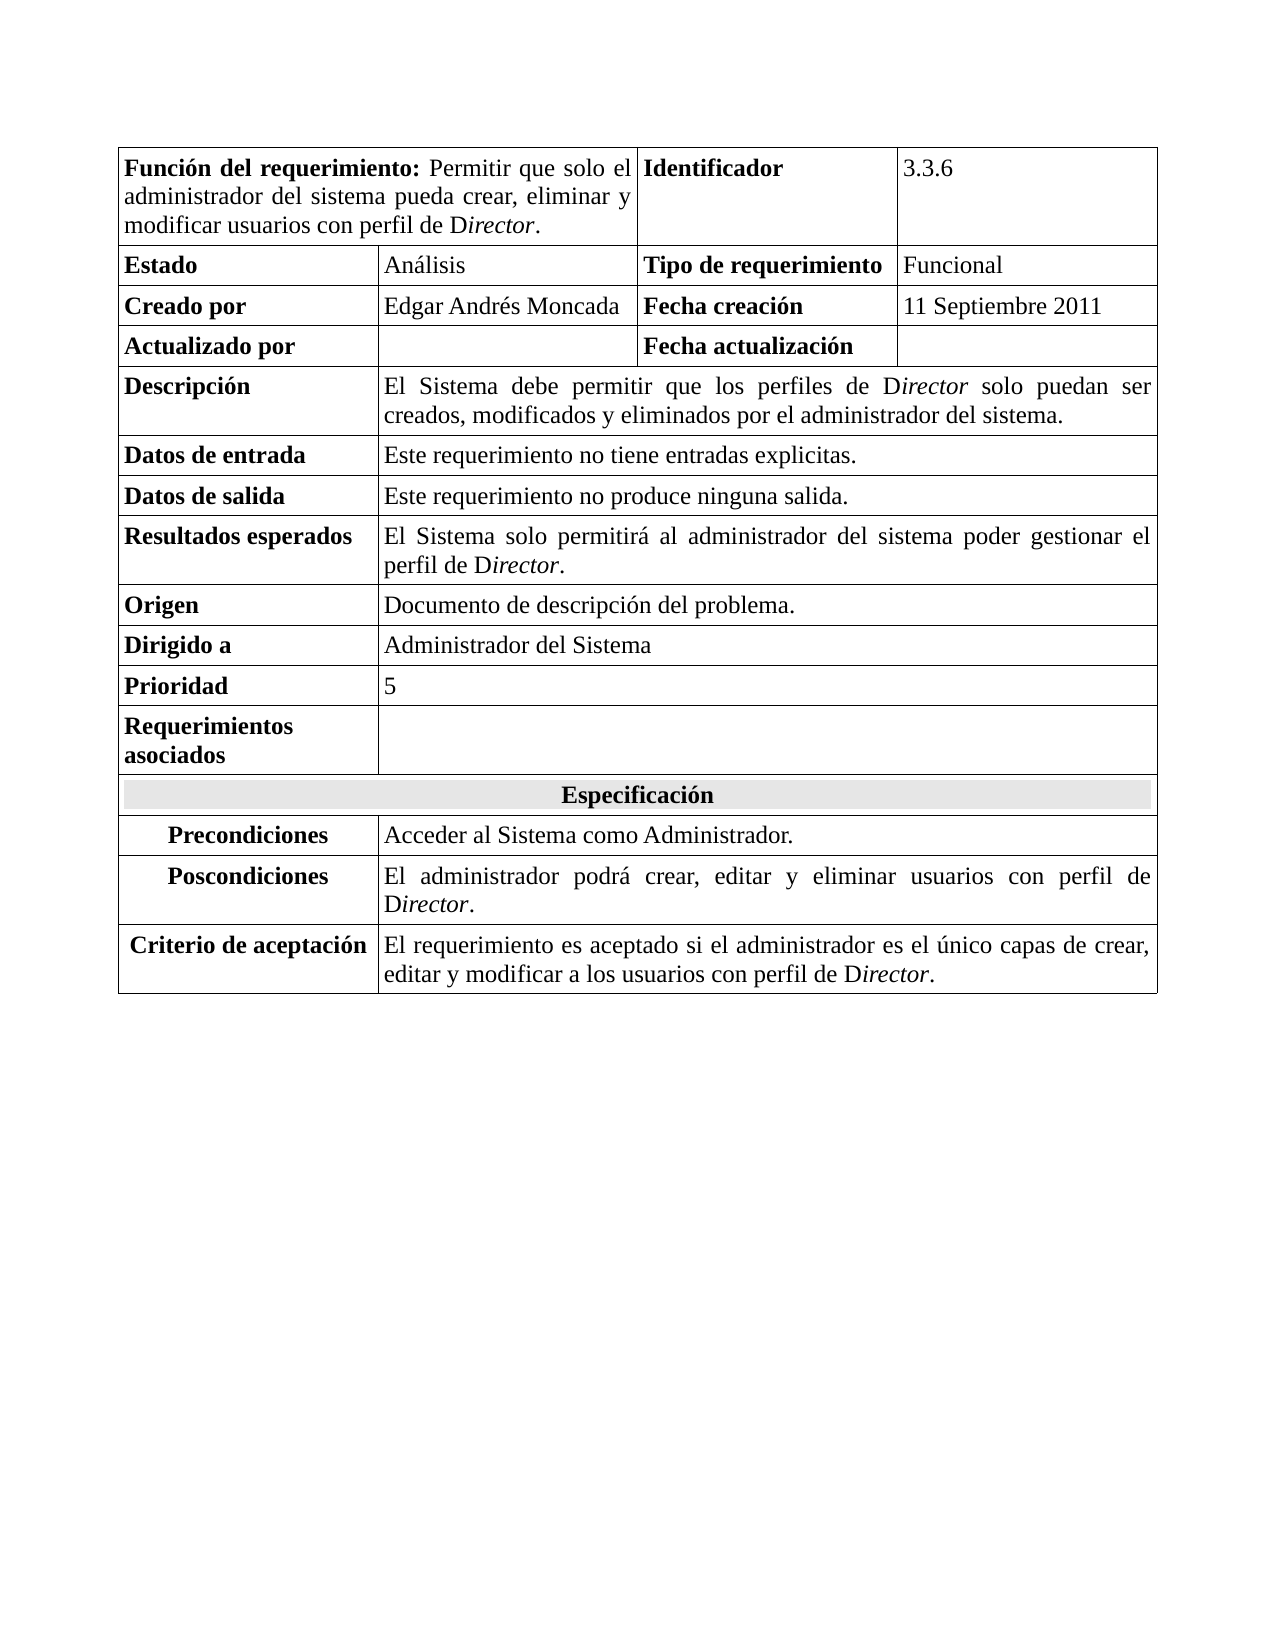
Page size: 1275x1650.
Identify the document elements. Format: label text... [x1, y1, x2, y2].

table_cell Criterio de aceptación [119, 925, 378, 993]
table_cell Análisis [379, 246, 637, 285]
table_cell [379, 706, 1157, 774]
table_cell 11 Septiembre 2011 [898, 286, 1157, 325]
table_cell Fecha creación [638, 286, 897, 325]
table_cell Poscondiciones [119, 856, 378, 924]
table_cell Prioridad [119, 666, 378, 705]
table_cell Datos de salida [119, 476, 378, 515]
table_cell [379, 326, 637, 366]
table_cell El administrador podrá crear, editar y eliminar usuarios con perfil de Director. [379, 856, 1157, 924]
table_cell Resultados esperados [119, 516, 378, 584]
table_header 3.3.6 [898, 148, 1157, 245]
table_cell Fecha actualización [638, 326, 897, 366]
table_cell Administrador del Sistema [379, 626, 1157, 665]
table_header Identificador [638, 148, 897, 245]
table_cell Origen [119, 585, 378, 625]
table_cell Este requerimiento no produce ninguna salida. [379, 476, 1157, 515]
table_cell [898, 326, 1157, 366]
table_cell Actualizado por [119, 326, 378, 366]
table_cell Tipo de requerimiento [638, 246, 897, 285]
table_cell Descripción [119, 367, 378, 435]
table_header Función del requerimiento: Permitir que solo el administrador del sistema pueda crear, eliminar y modificar usuarios con perfil de Director. [119, 148, 637, 245]
table_cell El requerimiento es aceptado si el administrador es el único capas de crear, editar y modificar a los usuarios con perfil de Director. [379, 925, 1157, 993]
table_cell Edgar Andrés Moncada [379, 286, 637, 325]
table_cell Estado [119, 246, 378, 285]
table_cell Requerimientos asociados [119, 706, 378, 774]
table_cell Precondiciones [119, 816, 378, 855]
table_cell Datos de entrada [119, 436, 378, 475]
table_cell Especificación [119, 775, 1157, 815]
table_cell Documento de descripción del problema. [379, 585, 1157, 625]
table_cell Funcional [898, 246, 1157, 285]
table_cell 5 [379, 666, 1157, 705]
table_cell Dirigido a [119, 626, 378, 665]
table_cell Acceder al Sistema como Administrador. [379, 816, 1157, 855]
table_cell Creado por [119, 286, 378, 325]
table_cell El Sistema solo permitirá al administrador del sistema poder gestionar el perfil de Director. [379, 516, 1157, 584]
table_cell El Sistema debe permitir que los perfiles de Director solo puedan ser creados, modificados y eliminados por el administrador del sistema. [379, 367, 1157, 435]
table_cell Este requerimiento no tiene entradas explicitas. [379, 436, 1157, 475]
